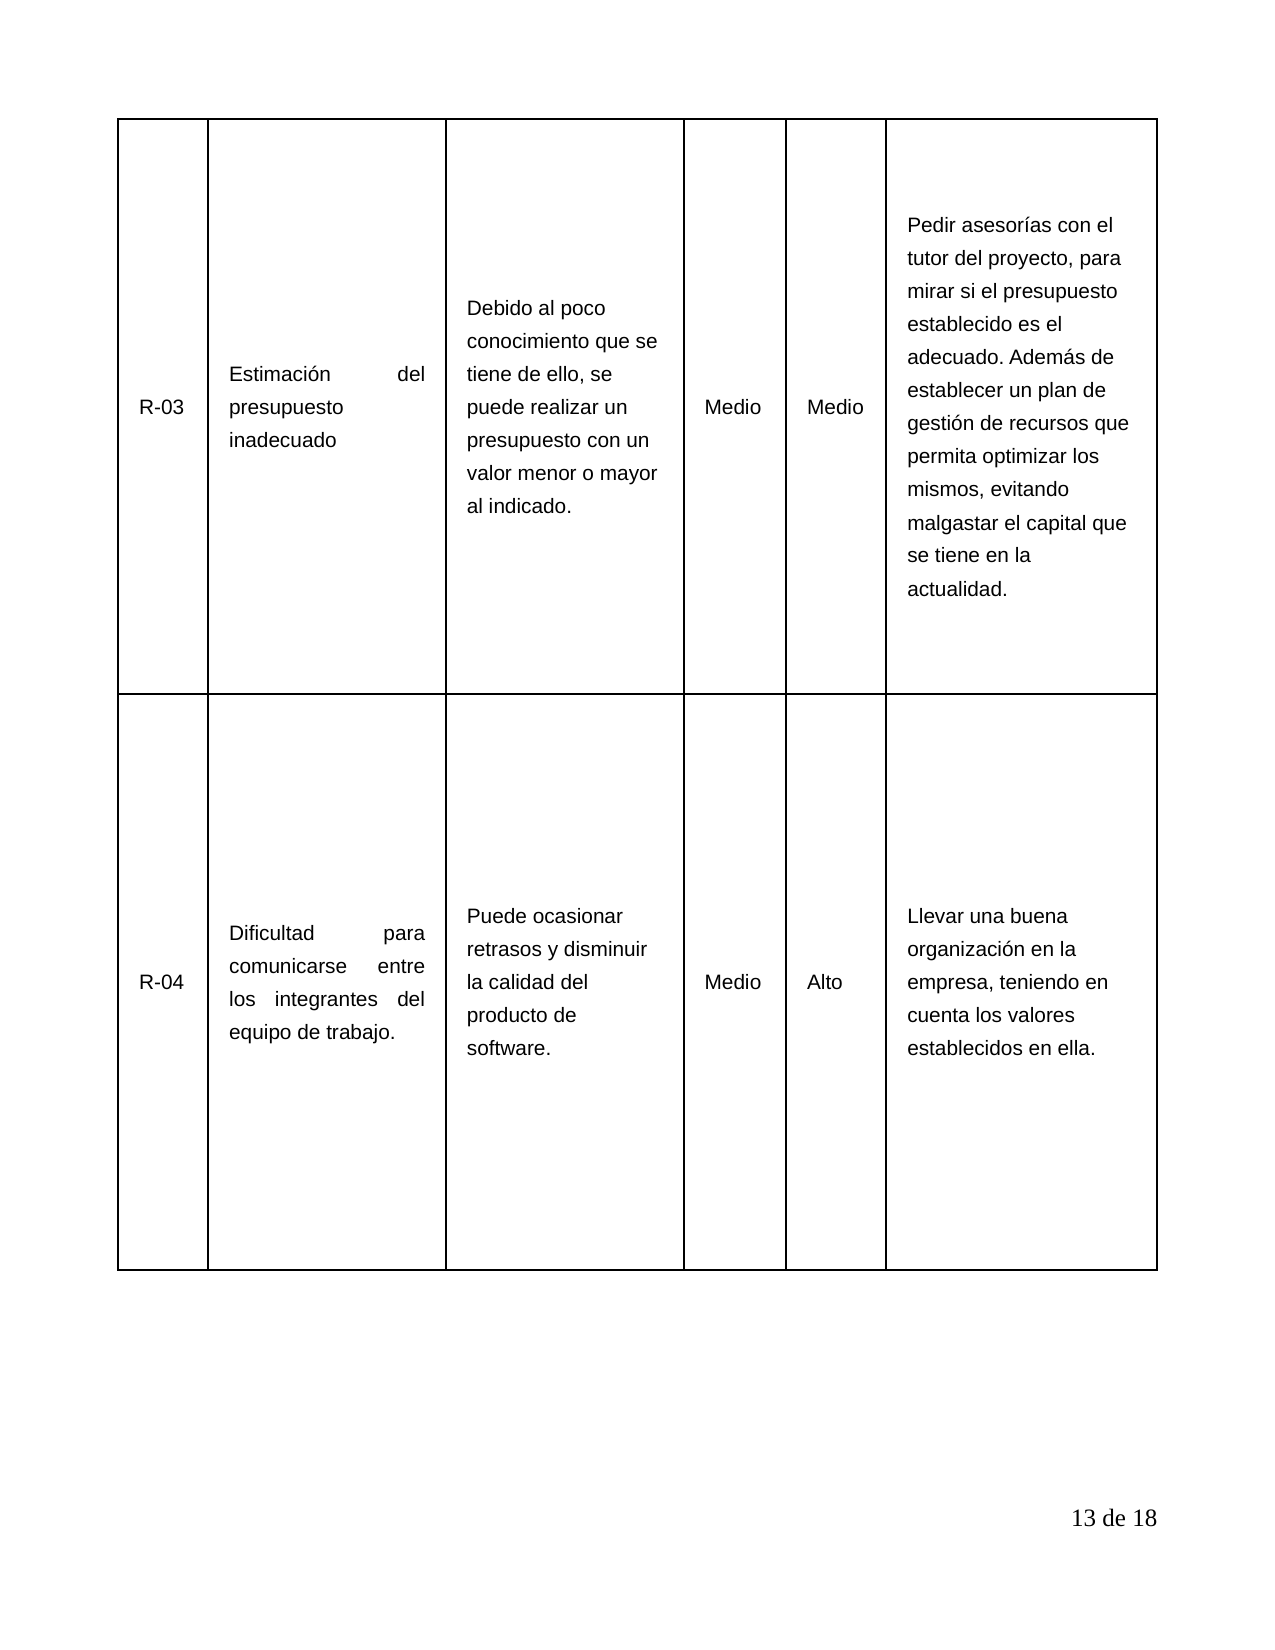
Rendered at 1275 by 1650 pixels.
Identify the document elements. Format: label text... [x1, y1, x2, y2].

table_cell Dificultad para comunicarse entre los integrantes del equipo de trabajo. [209, 695, 445, 1268]
table_cell Medio [685, 120, 785, 693]
table_cell Debido al poco conocimiento que se tiene de ello, se puede realizar un presupuesto con un valor menor o mayor al indicado. [447, 120, 683, 693]
table_cell Llevar una buena organización en la empresa, teniendo en cuenta los valores establecidos en ella. [887, 695, 1156, 1268]
table_cell Puede ocasionar retrasos y disminuir la calidad del producto de software. [447, 695, 683, 1268]
table_cell Pedir asesorías con el tutor del proyecto, para mirar si el presupuesto establecido es el adecuado. Además de establecer un plan de gestión de recursos que permita optimizar los mismos, evitando malgastar el capital que se tiene en la actualidad. [887, 120, 1156, 693]
table_cell R-04 [119, 695, 207, 1268]
table_cell Alto [787, 695, 885, 1268]
table_cell Medio [685, 695, 785, 1268]
table_cell Estimación del presupuesto inadecuado [209, 120, 445, 693]
table_cell Medio [787, 120, 885, 693]
table_cell R-03 [119, 120, 207, 693]
